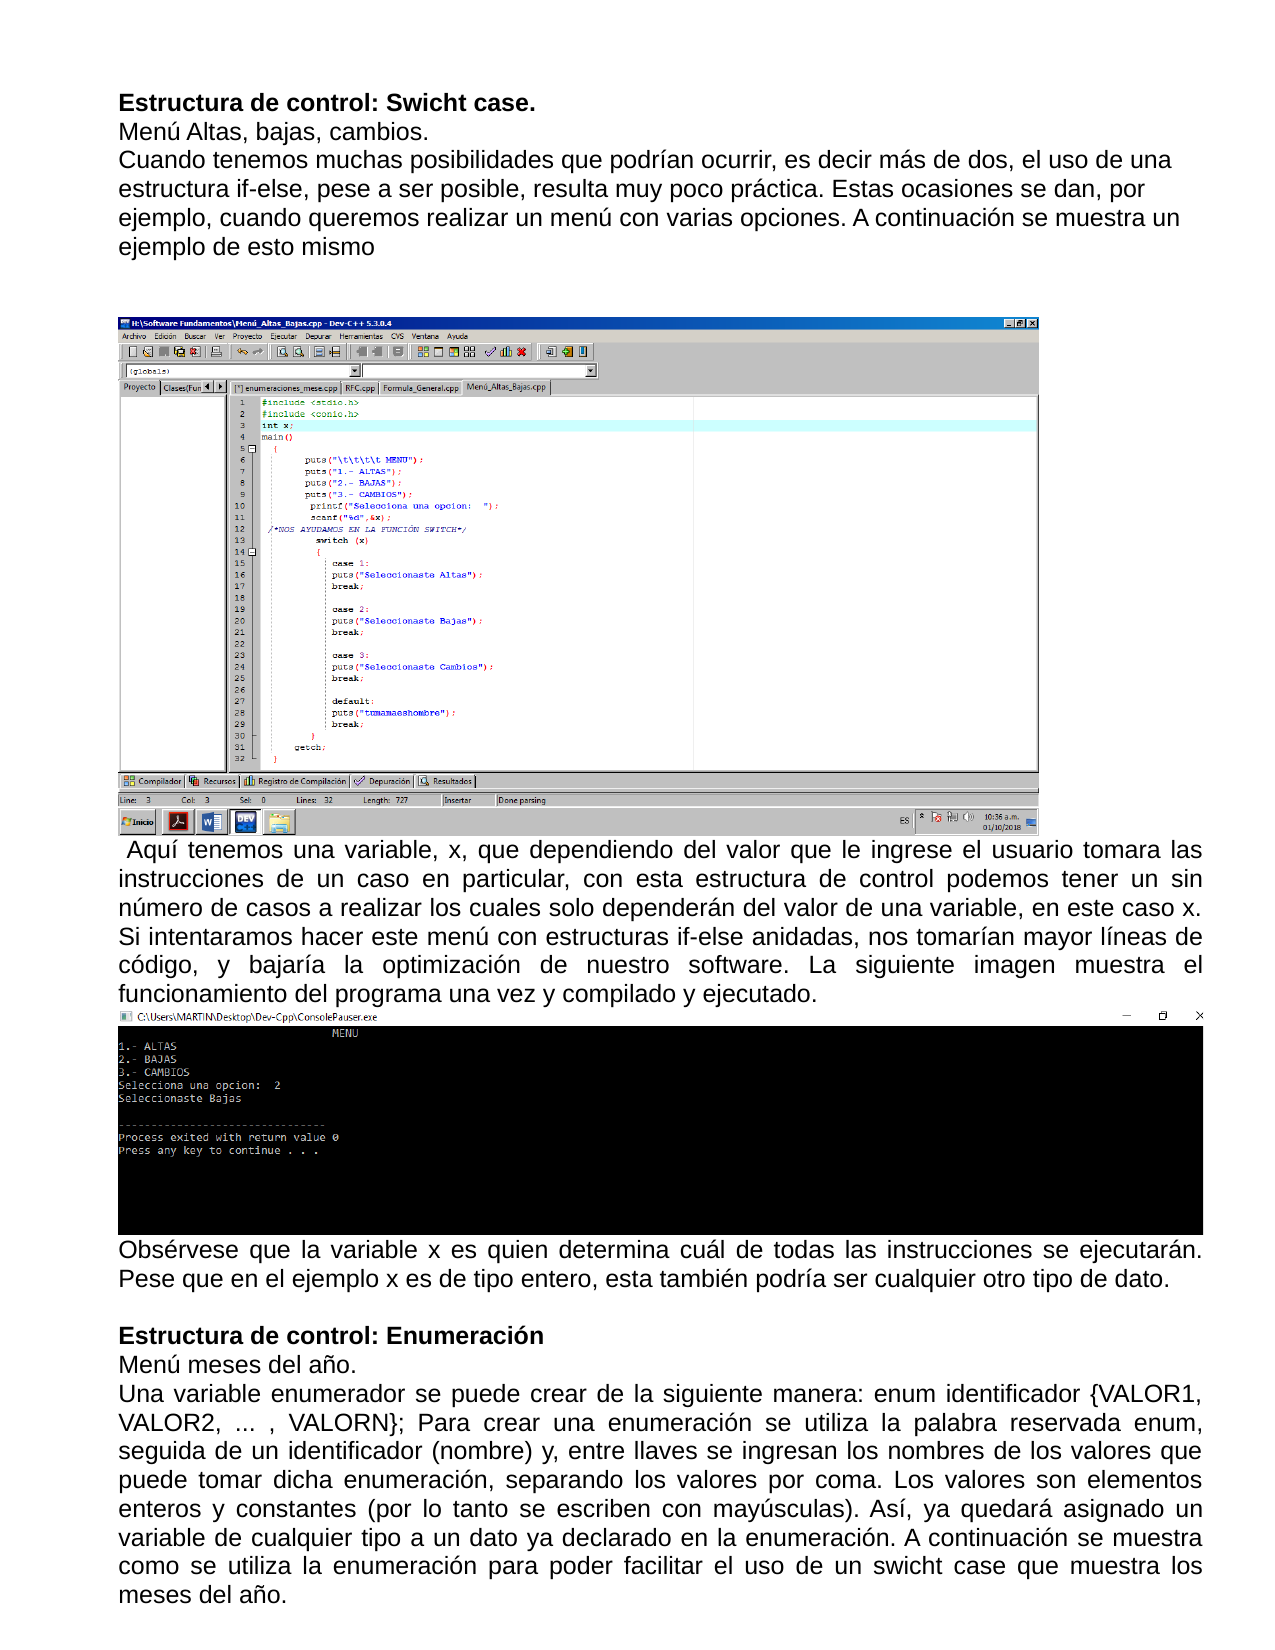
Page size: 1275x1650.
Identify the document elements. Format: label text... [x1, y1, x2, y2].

text Una variable enumerador se puede crear de la siguiente manera: enum identificador {VALOR1, VALOR2, ... , VALORN}; Para crear una enumeración se utiliza la palabra reservada enum, seguida de un identificador (nombre) y, entre llaves se ingresan los nombres de los valores que puede tomar dicha enumeración, separando los valores por coma. Los valores son elementos enteros y constantes (por lo tanto se escriben con mayúsculas). Así, ya quedará asignado un variable de cualquier tipo a un dato ya declarado en la enumeración. A continuación se muestra como se utiliza la enumeración para poder facilitar el uso de un swicht case que muestra los meses del año. [118, 1379, 1205, 1609]
text Estructura de control: Swicht case. [118, 88, 1205, 117]
text Aquí tenemos una variable, x, que dependiendo del valor que le ingrese el usuario tomara las instrucciones de un caso en particular, con esta estructura de control podemos tener un sin número de casos a realizar los cuales solo dependerán del valor de una variable, en este caso x. Si intentaramos hacer este menú con estructuras if-else anidadas, nos tomarían mayor líneas de código, y bajaría la optimización de nuestro software. La siguiente imagen muestra el funcionamiento del programa una vez y compilado y ejecutado. [118, 836, 1205, 1008]
text Cuando tenemos muchas posibilidades que podrían ocurrir, es decir más de dos, el uso de una estructura if-else, pese a ser posible, resulta muy poco práctica. Estas ocasiones se dan, por ejemplo, cuando queremos realizar un menú con varias opciones. A continuación se muestra un ejemplo de esto mismo [118, 145, 1205, 260]
text Obsérvese que la variable x es quien determina cuál de todas las instrucciones se ejecutarán. Pese que en el ejemplo x es de tipo entero, esta también podría ser cualquier otro tipo de dato. [118, 1235, 1205, 1292]
text Estructura de control: Enumeración [118, 1321, 1205, 1350]
text Menú meses del año. [118, 1350, 1205, 1379]
text Menú Altas, bajas, cambios. [118, 117, 1205, 145]
